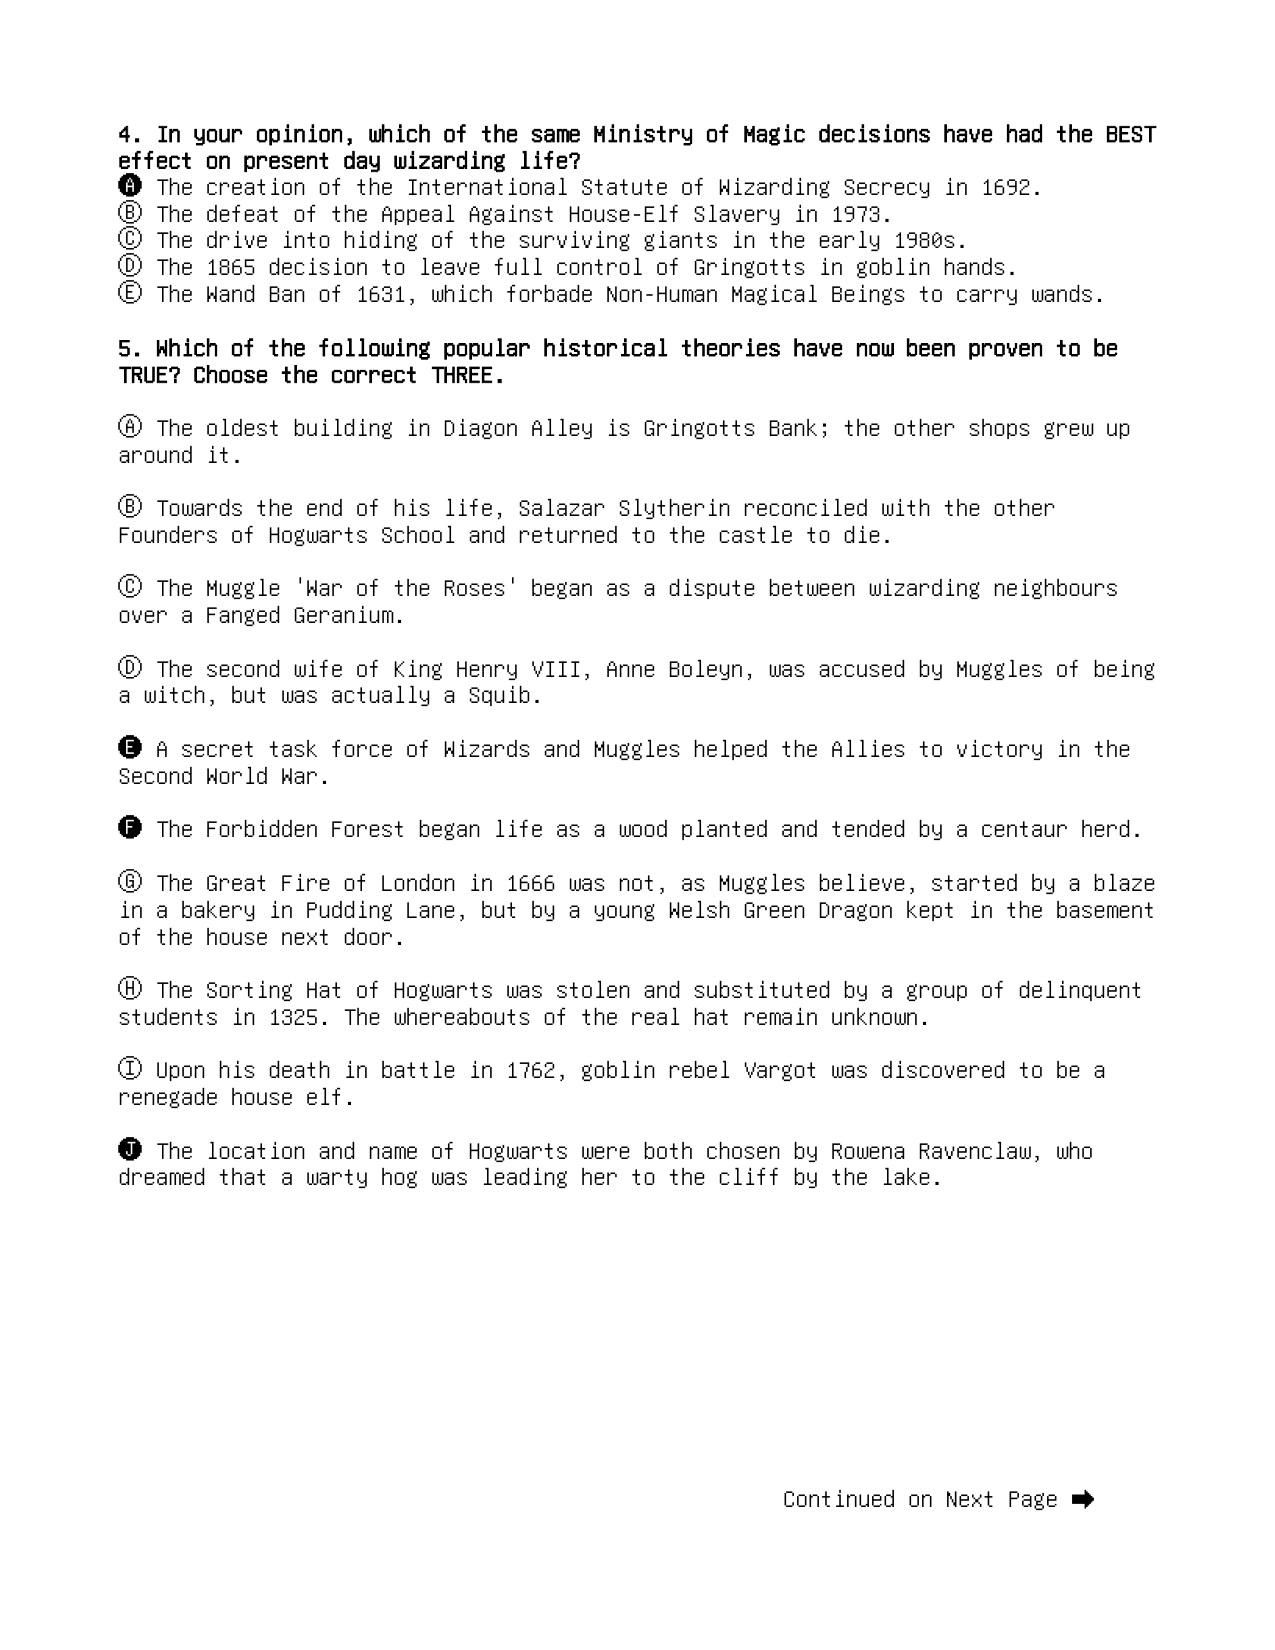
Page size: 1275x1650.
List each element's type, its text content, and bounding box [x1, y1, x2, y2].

text 🅕 The Forbidden Forest began life as a wood planted and tended by a centaur herd. [118, 814, 1157, 841]
text Continued on Next Page 🠲 [118, 1483, 1157, 1510]
text 4. In your opinion, which of the same Ministry of Magic decisions have had the BEST effect on present day wizarding life? [118, 118, 1157, 172]
text Ⓓ The second wife of King Henry VIII, Anne Boleyn, was accused by Muggles of being a witch, but was actually a Squib. [118, 653, 1157, 707]
text 🅔 A secret task force of Wizards and Muggles helped the Allies to victory in the Second World War. [118, 734, 1157, 787]
text 🅐 The creation of the International Statute of Wizarding Secrecy in 1692. Ⓑ The defeat of the Appeal Against House-Elf Slavery in 1973. Ⓒ The drive into hiding of the surviving giants in the early 1980s. Ⓓ The 1865 decision to leave full control of Gringotts in goblin hands. Ⓔ The Wand Ban of 1631, which forbade Non-Human Magical Beings to carry wands. [118, 172, 1157, 306]
text 🅙 The location and name of Hogwarts were both chosen by Rowena Ravenclaw, who dreamed that a warty hog was leading her to the cliff by the lake. [118, 1135, 1157, 1189]
text Ⓖ The Great Fire of London in 1666 was not, as Muggles believe, started by a blaze in a bakery in Pudding Lane, but by a young Welsh Green Dragon kept in the basement of the house next door. [118, 868, 1157, 948]
text Ⓑ Towards the end of his life, Salazar Slytherin reconciled with the other Founders of Hogwarts School and returned to the castle to die. [118, 493, 1157, 546]
text Ⓗ The Sorting Hat of Hogwarts was stolen and substituted by a group of delinquent students in 1325. The whereabouts of the real hat remain unknown. [118, 975, 1157, 1028]
text Ⓒ The Muggle 'War of the Roses' began as a dispute between wizarding neighbours over a Fanged Geranium. [118, 573, 1157, 627]
text 5. Which of the following popular historical theories have now been proven to be TRUE? Choose the correct THREE. [118, 332, 1157, 386]
text Ⓘ Upon his death in battle in 1762, goblin rebel Vargot was discovered to be a renegade house elf. [118, 1055, 1157, 1109]
text Ⓐ The oldest building in Diagon Alley is Gringotts Bank; the other shops grew up around it. [118, 413, 1157, 466]
